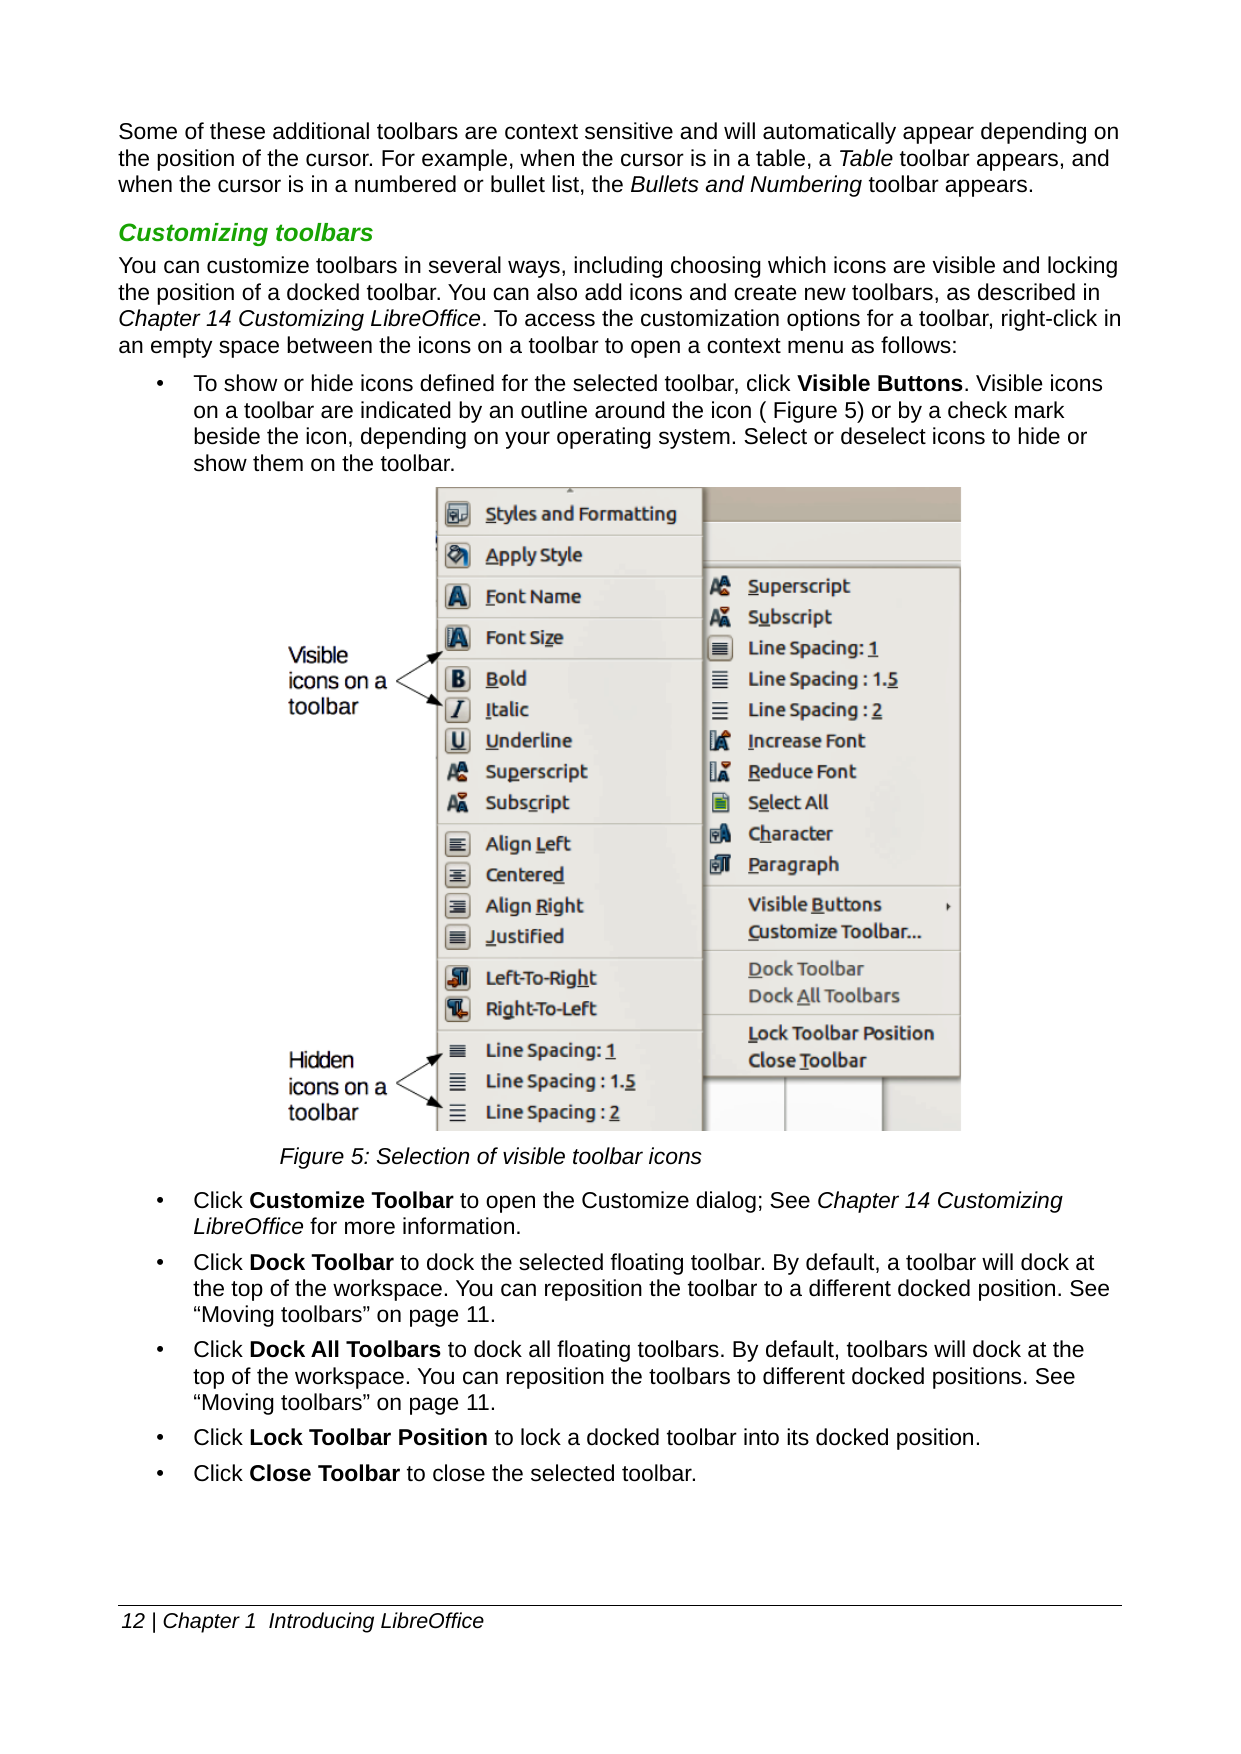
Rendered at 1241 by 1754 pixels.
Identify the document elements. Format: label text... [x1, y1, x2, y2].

list Click Dock Toolbar to dock the selected floating toolbar. By default, a toolbar will dock at the top of the workspace. You can reposition the toolbar to a different docked position. See “Moving toolbars” on page 11. [156, 1248, 1122, 1328]
list Click Dock All Toolbars to dock all floating toolbars. By default, toolbars will dock at the top of the workspace. You can reposition the toolbars to different docked positions. See “Moving toolbars” on page 11. [156, 1336, 1122, 1416]
list Click Close Toolbar to close the selected toolbar. [156, 1459, 1122, 1486]
text Figure 5: Selection of visible toolbar icons [279, 1143, 961, 1169]
subtitle Customizing toolbars [118, 218, 1122, 247]
list To show or hide icons defined for the selected toolbar, click Visible Buttons. Visible icons on a toolbar are indicated by an outline around the icon ( Figure 5) or by a check mark beside the icon, depending on your operating system. Select or deselect icons to hide or show them on the toolbar. [156, 370, 1122, 476]
text Some of these additional toolbars are context sensitive and will automatically appear depending on the position of the cursor. For example, when the cursor is in a table, a Table toolbar appears, and when the cursor is in a numbered or bullet list, the Bullets and Numbering toolbar appears. [118, 118, 1122, 197]
picture [279, 487, 962, 1131]
list Click Customize Toolbar to open the Customize dialog; See Chapter 14 Customizing LibreOffice for more information. [156, 1187, 1122, 1240]
list Click Lock Toolbar Position to lock a docked toolbar into its docked position. [156, 1424, 1122, 1451]
text You can customize toolbars in several ways, including choosing which icons are visible and locking the position of a docked toolbar. You can also add icons and create new toolbars, as described in Chapter 14 Customizing LibreOffice. To access the customization options for a toolbar, right-click in an empty space between the icons on a toolbar to open a context menu as follows: [118, 252, 1122, 358]
